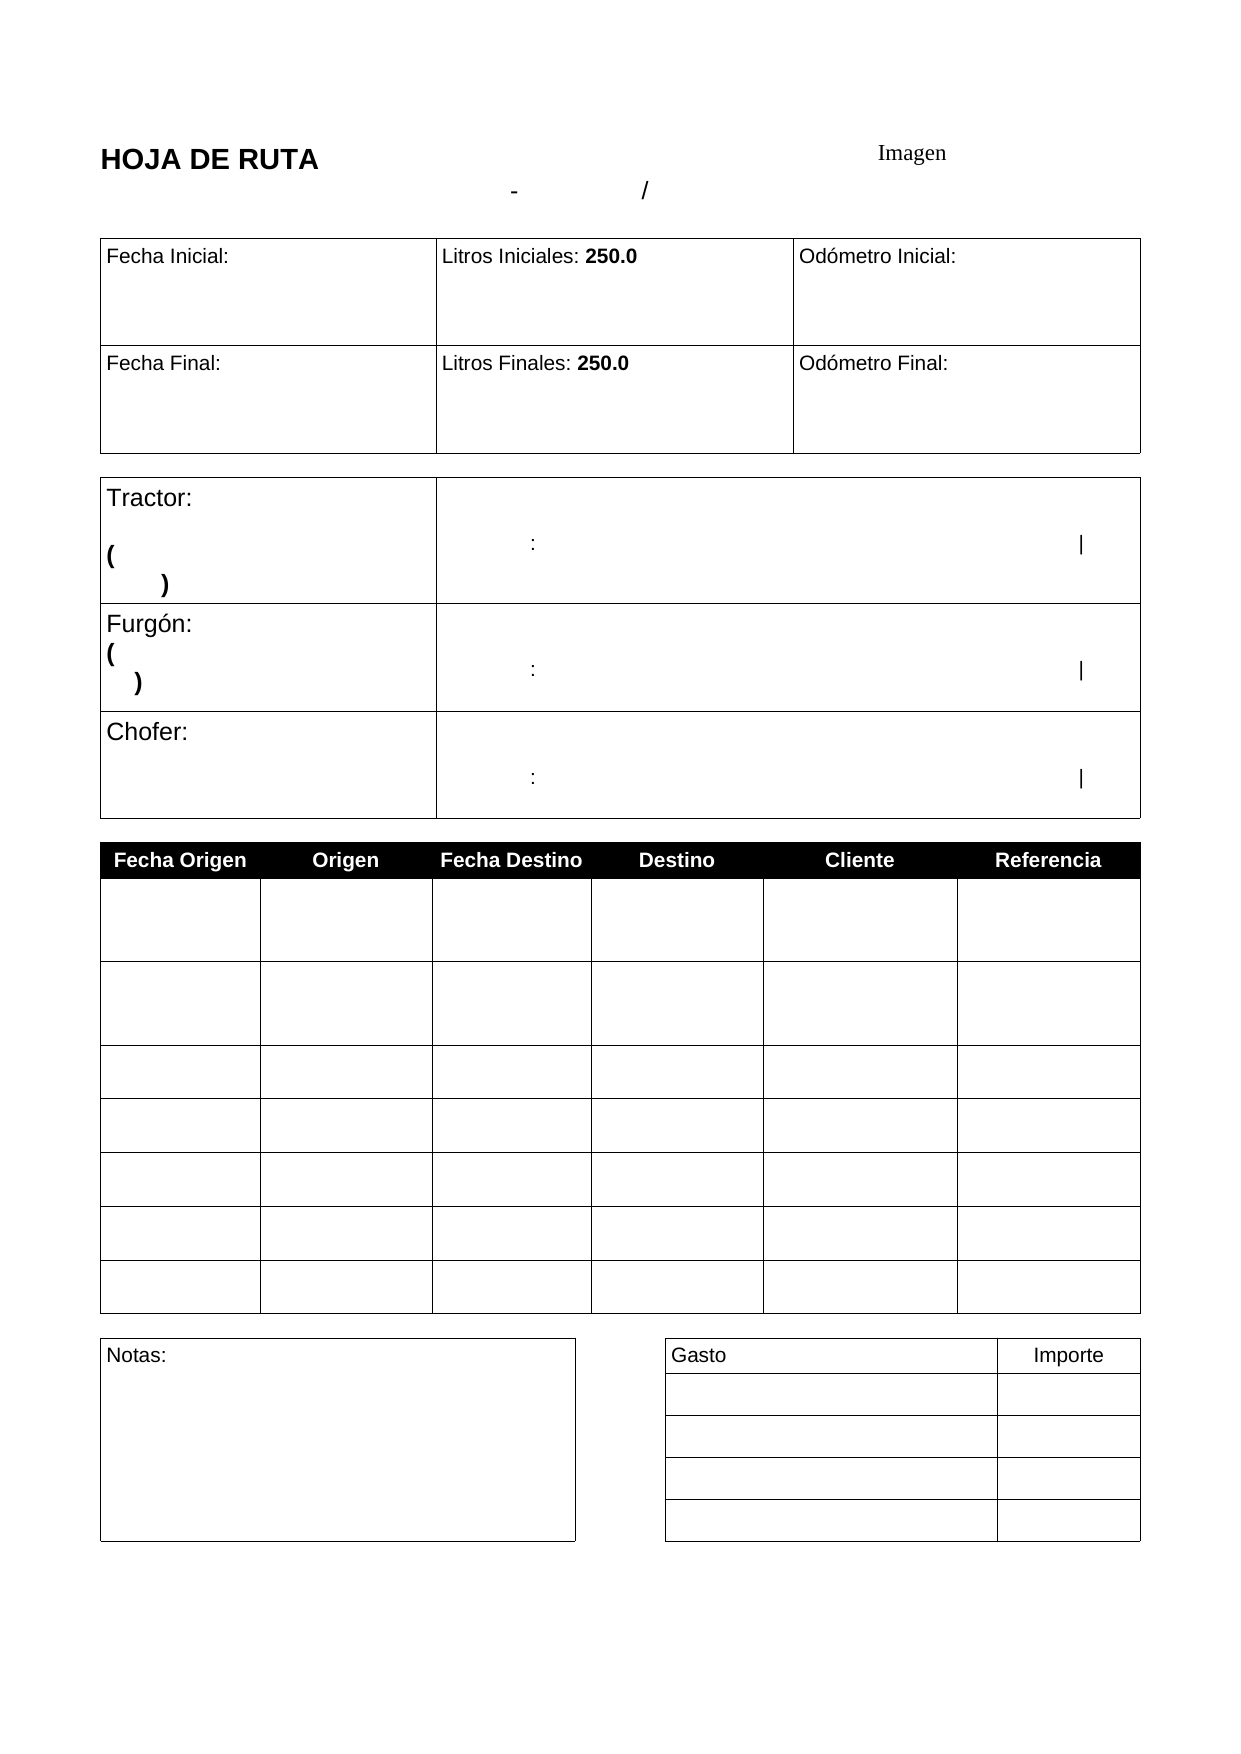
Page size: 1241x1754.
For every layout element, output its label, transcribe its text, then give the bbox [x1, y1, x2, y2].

table_header Tractor: <o.tractor_id.name> (<o.tractor_id.license_plate>) [101, 478, 436, 603]
table_cell [998, 1374, 1140, 1415]
table_cell [764, 879, 957, 961]
table_cell [261, 1261, 432, 1313]
table_header Odómetro Inicial: <o.initial_odometer> [794, 239, 1140, 345]
table_cell [764, 1207, 957, 1259]
table_cell [261, 1099, 432, 1152]
table_cell [998, 1458, 1140, 1499]
table_cell <for each="line in o.travel_ids"> [101, 879, 260, 961]
table_cell <line.partner_id.name> [764, 962, 957, 1044]
table_cell <o.note> [101, 1373, 575, 1541]
table_cell Odómetro Final: <o.final_odometer> [794, 346, 1140, 453]
table_header Origen [261, 843, 432, 878]
table_cell </for> [101, 1046, 260, 1098]
table_cell [433, 1207, 591, 1259]
table_cell <formatLang(line.to_date,date='true')> [433, 962, 591, 1044]
table_cell [666, 1458, 997, 1499]
table_header Importe [998, 1339, 1140, 1373]
table_cell [998, 1416, 1140, 1457]
table_cell <for each="document in o.wagon_id.document_ids"><if test="document.state not in ['draft','cancelled','renewed']"><document.name>: <formatLang(document.expiration_date,date='true')> | </if></for> [437, 604, 1140, 711]
table_header Destino [592, 843, 763, 878]
table_cell [592, 1153, 763, 1206]
table_cell [666, 1416, 997, 1457]
table_header Fecha Destino [433, 843, 591, 878]
table_cell [261, 879, 432, 961]
table_cell [592, 1099, 763, 1152]
table_cell [433, 1153, 591, 1206]
table_cell [958, 879, 1140, 961]
table_cell [101, 1153, 260, 1206]
table_cell [261, 1153, 432, 1206]
table_cell [101, 1261, 260, 1313]
table_cell [958, 1099, 1140, 1152]
table_cell [998, 1500, 1140, 1541]
table_header Cliente [764, 843, 957, 878]
table_cell [261, 1046, 432, 1098]
table_header Fecha Origen [101, 843, 260, 878]
table_header [576, 1338, 665, 1373]
table_header Fecha Inicial: <if test="o.date_start"><formatLang(o.date_start,date='true')></if> [101, 239, 436, 345]
table_cell [101, 1207, 260, 1259]
table_cell Litros Finales: 250.0 [437, 346, 793, 453]
table_cell [958, 1046, 1140, 1098]
table_cell [666, 1500, 997, 1541]
table_cell [433, 879, 591, 961]
table_cell [592, 879, 763, 961]
table_cell [958, 1153, 1140, 1206]
table_cell Fecha Final: <if test="o.date_finish"><formatLang(o.date_finish,date='true')></if> [101, 346, 436, 453]
table_cell [764, 1046, 957, 1098]
table_cell [666, 1374, 997, 1415]
table_cell <line.location_from_id.name> [261, 962, 432, 1044]
table_cell <line.location_to_id.name> [592, 962, 763, 1044]
table_cell <formatLang(line.from_date,date='true')> [101, 962, 260, 1044]
table_cell [261, 1207, 432, 1259]
table_cell <line.reference> [958, 962, 1140, 1044]
table_cell Chofer: <o.driver_id.name> [101, 712, 436, 818]
table_cell [958, 1261, 1140, 1313]
table_header Litros Iniciales: 250.0 [437, 239, 793, 345]
table_cell [592, 1046, 763, 1098]
table_cell [433, 1046, 591, 1098]
table_cell Furgón: <o.wagon_id.name> (<o.wagon_id.license_plate>) [101, 604, 436, 711]
table_cell [764, 1261, 957, 1313]
table_cell [433, 1099, 591, 1152]
table_header Notas: [101, 1339, 575, 1373]
table_cell [101, 1099, 260, 1152]
table_cell [576, 1373, 665, 1541]
table_cell [764, 1153, 957, 1206]
table_cell <for each="document in o.driver_id.document_ids"><if test="document.state not in ['draft','cancelled','renewed']"><document.name>: <formatLang(document.expiration_date,date='true')> | </if></for> [437, 712, 1140, 818]
table_cell [764, 1099, 957, 1152]
table_cell [433, 1261, 591, 1313]
table_cell [592, 1207, 763, 1259]
table_header Referencia [958, 843, 1140, 878]
table_header Gasto [666, 1339, 997, 1373]
table_cell [958, 1207, 1140, 1259]
table_header <for each="document in o.tractor_id.document_ids"><if test="document.state not in ['draft','cancelled','renewed']"><document.name>: <formatLang(document.expiration_date,date='true')> | </if></for> [437, 478, 1140, 603]
table_cell [592, 1261, 763, 1313]
